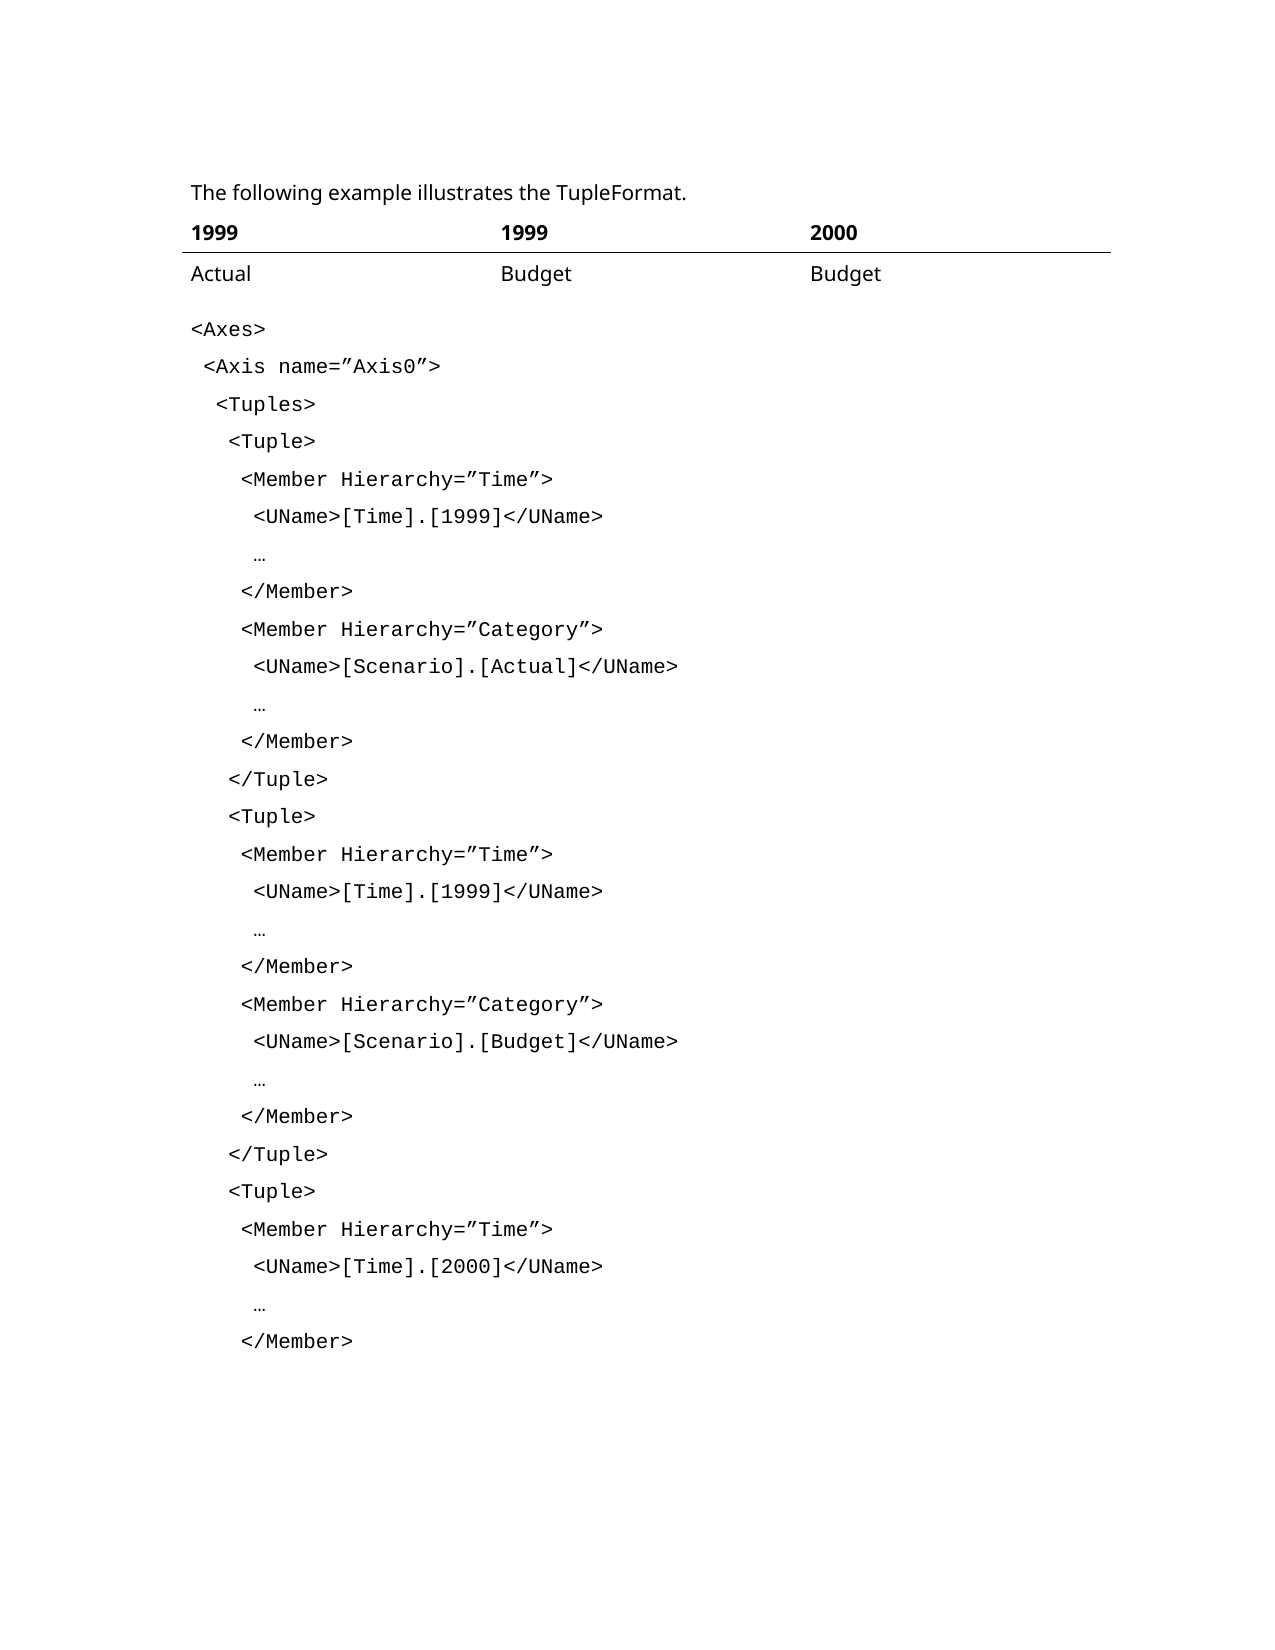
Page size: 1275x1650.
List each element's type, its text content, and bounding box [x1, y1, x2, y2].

table_cell Budget [492, 253, 802, 293]
text … [191, 911, 1128, 943]
table_header 1999 [492, 213, 802, 252]
text </Member> [191, 1324, 1128, 1355]
text </Tuple> [191, 1136, 1128, 1168]
text <Member Hierarchy=”Time”> [191, 461, 1128, 493]
text <UName>[Time].[2000]</UName> [191, 1249, 1128, 1280]
text <UName>[Scenario].[Budget]</UName> [191, 1024, 1128, 1055]
text … [191, 536, 1128, 568]
text <Member Hierarchy=”Category”> [191, 986, 1128, 1018]
text <Tuples> [191, 386, 1128, 418]
text <Member Hierarchy=”Time”> [191, 1211, 1128, 1243]
text </Tuple> [191, 761, 1128, 793]
text <Tuple> [191, 799, 1128, 830]
text <UName>[Time].[1999]</UName> [191, 499, 1128, 530]
table_cell Budget [802, 253, 1111, 293]
text … [191, 1061, 1128, 1093]
table_header 2000 [802, 213, 1111, 252]
text <Axis name=”Axis0”> [191, 349, 1128, 380]
text <UName>[Time].[1999]</UName> [191, 874, 1128, 905]
text <Axes> [191, 311, 1128, 343]
text <Member Hierarchy=”Category”> [191, 611, 1128, 643]
text <Member Hierarchy=”Time”> [191, 836, 1128, 868]
text </Member> [191, 1099, 1128, 1130]
text </Member> [191, 724, 1128, 755]
text </Member> [191, 949, 1128, 980]
text … [191, 1286, 1128, 1318]
text … [191, 686, 1128, 718]
text <UName>[Scenario].[Actual]</UName> [191, 649, 1128, 680]
text <Tuple> [191, 424, 1128, 455]
table_cell Actual [182, 253, 492, 293]
table_header 1999 [182, 213, 492, 252]
text The following example illustrates the TupleFormat. [191, 179, 1128, 206]
text </Member> [191, 574, 1128, 605]
text <Tuple> [191, 1174, 1128, 1205]
